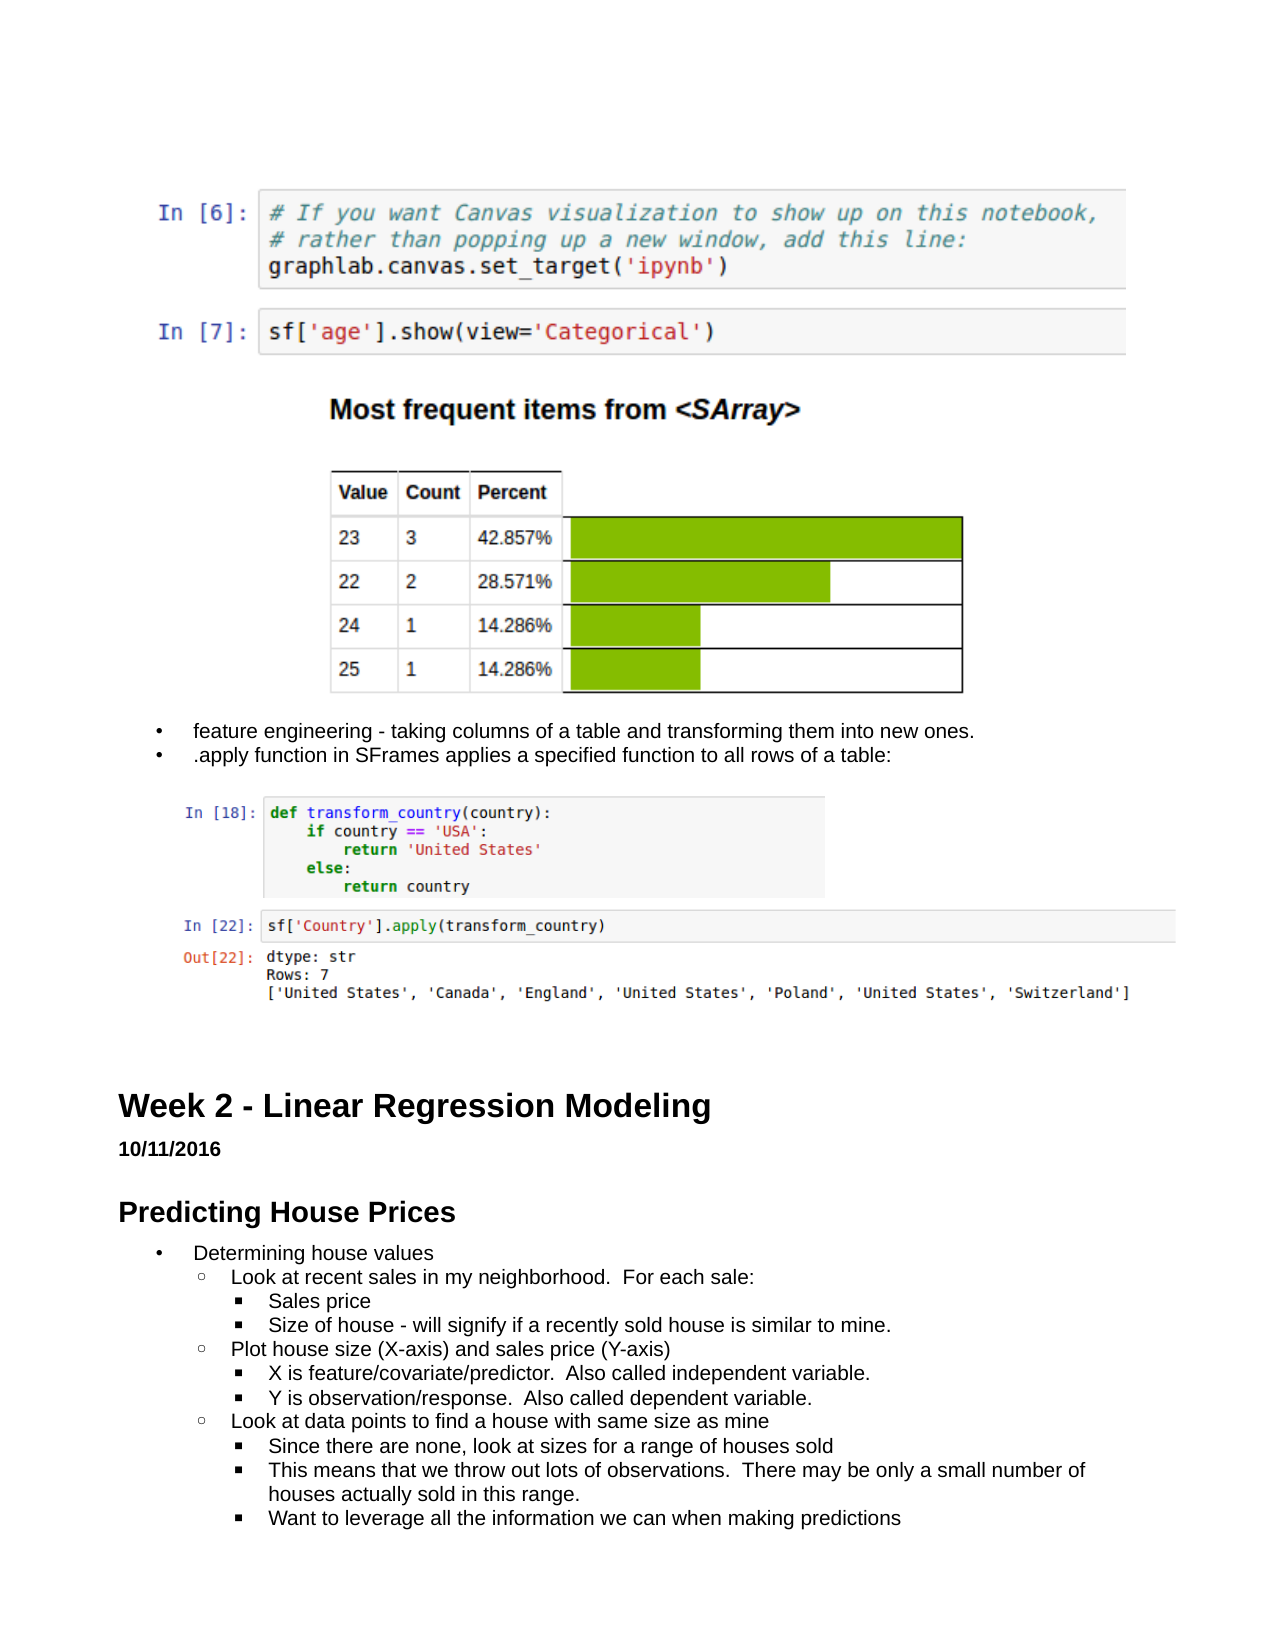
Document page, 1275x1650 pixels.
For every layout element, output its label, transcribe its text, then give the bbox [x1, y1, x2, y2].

list This means that we throw out lots of observations. There may be only a small number of houses actually sold in this range. [231, 1457, 1157, 1506]
subtitle Predicting House Prices [118, 1195, 1157, 1228]
list .apply function in SFrames applies a specified function to all rows of a table: [156, 743, 1157, 767]
subtitle Week 2 - Linear Regression Modeling [118, 1086, 1157, 1124]
list Look at data points to find a house with same size as mine [193, 1409, 1157, 1433]
list feature engineering - taking columns of a table and transforming them into new ones. [156, 169, 1157, 743]
list Y is observation/response. Also called dependent variable. [231, 1385, 1157, 1409]
list Determining house values [156, 1241, 1157, 1265]
list Since there are none, look at sizes for a range of houses sold [231, 1433, 1157, 1457]
list Look at recent sales in my neighborhood. For each sale: [193, 1265, 1157, 1289]
list Want to leverage all the information we can when making predictions [231, 1506, 1157, 1529]
list Plot house size (X-axis) and sales price (Y-axis) [193, 1337, 1157, 1361]
list Sales price [231, 1289, 1157, 1313]
list X is feature/covariate/predictor. Also called independent variable. [231, 1361, 1157, 1385]
list Size of house - will signify if a recently sold house is similar to mine. [231, 1313, 1157, 1337]
picture [174, 778, 1176, 1014]
picture [149, 169, 1126, 720]
text 10/11/2016 [118, 1137, 1157, 1161]
